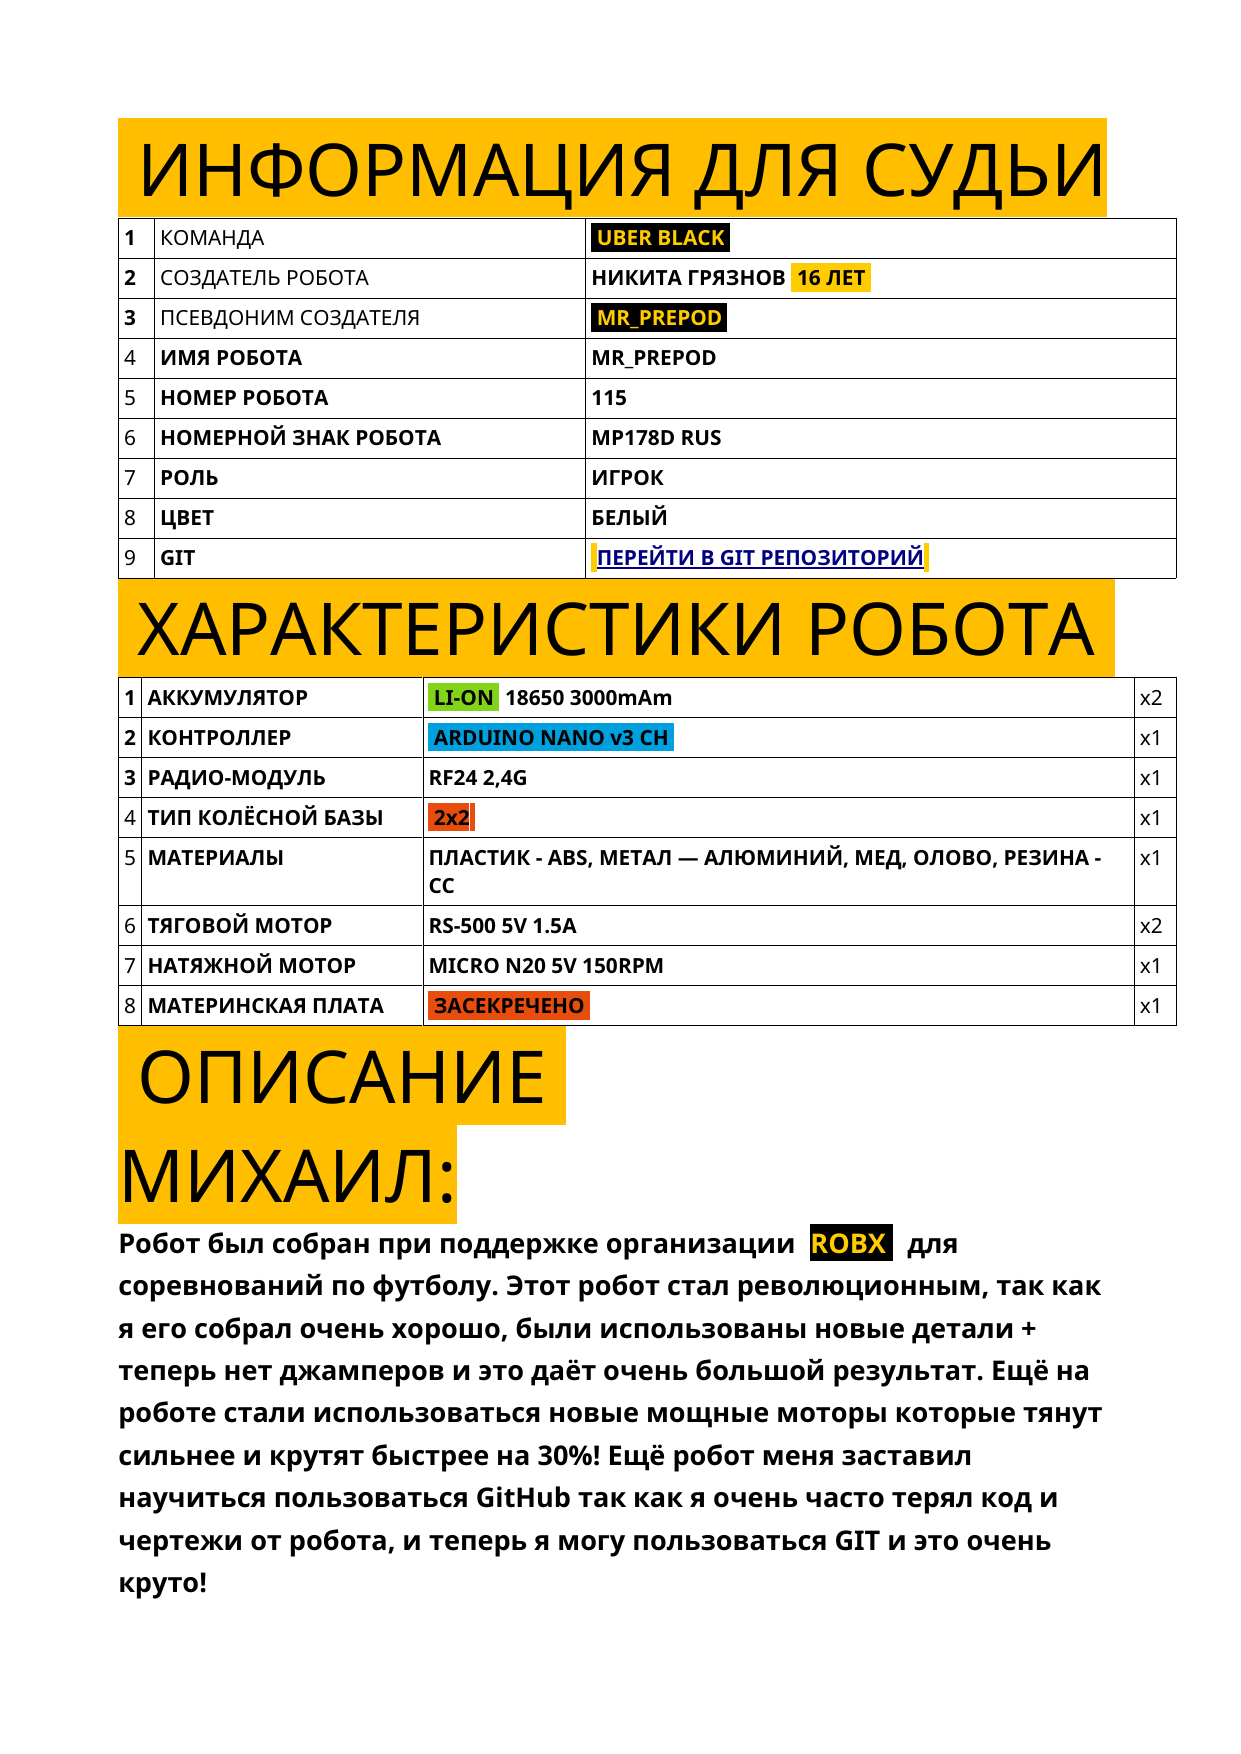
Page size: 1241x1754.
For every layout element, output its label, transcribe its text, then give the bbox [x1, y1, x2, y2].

table_cell x1 [1135, 986, 1176, 1025]
table_cell x1 [1135, 718, 1176, 757]
table_cell ИМЯ РОБОТА [155, 339, 585, 378]
table_header 1 [119, 219, 154, 258]
table_header АККУМУЛЯТОР [142, 678, 422, 717]
table_cell 2 [119, 718, 141, 757]
table_cell МАТЕРИНСКАЯ ПЛАТА [142, 986, 422, 1025]
table_cell БЕЛЫЙ [586, 499, 1176, 538]
table_cell ЗАСЕКРЕЧЕНО [424, 986, 1134, 1025]
table_cell RS-500 5V 1.5A [424, 906, 1134, 945]
table_cell СОЗДАТЕЛЬ РОБОТА [155, 259, 585, 298]
table_cell КОНТРОЛЛЕР [142, 718, 422, 757]
table_cell РАДИО-МОДУЛЬ [142, 758, 422, 797]
table_cell ARDUINO NANO v3 CH [424, 718, 1134, 757]
text ОПИСАНИЕ [118, 1026, 1122, 1125]
text Робот был собран при поддержке организации ROBX для соревнований по футболу. Этот робот стал революционным, так как я его собрал очень хорошо, были использованы новые детали + теперь нет джамперов и это даёт очень большой результат. Ещё на роботе стали использоваться новые мощные моторы которые тянут сильнее и крутят быстрее на 30%! Ещё робот меня заставил научиться пользоваться GitHub так как я очень часто терял код и чертежи от робота, и теперь я могу пользоваться GIT и это очень круто! [118, 1224, 1122, 1600]
table_cell GIT [155, 539, 585, 578]
table_cell 8 [119, 986, 141, 1025]
table_cell ИГРОК [586, 459, 1176, 498]
table_cell 3 [119, 299, 154, 338]
table_cell РОЛЬ [155, 459, 585, 498]
text ИНФОРМАЦИЯ ДЛЯ СУДЬИ [118, 118, 1122, 217]
text ХАРАКТЕРИСТИКИ РОБОТА [118, 579, 1122, 677]
table_cell НОМЕРНОЙ ЗНАК РОБОТА [155, 419, 585, 458]
table_cell ТЯГОВОЙ МОТОР [142, 906, 422, 945]
table_header 1 [119, 678, 141, 717]
table_cell ПЕРЕЙТИ В GIT РЕПОЗИТОРИЙ [586, 539, 1176, 578]
table_cell ПСЕВДОНИМ СОЗДАТЕЛЯ [155, 299, 585, 338]
table_cell 9 [119, 539, 154, 578]
table_cell 3 [119, 758, 141, 797]
table_cell MP178D RUS [586, 419, 1176, 458]
table_cell ЦВЕТ [155, 499, 585, 538]
table_cell 6 [119, 906, 141, 945]
table_cell 5 [119, 838, 141, 905]
table_cell НАТЯЖНОЙ МОТОР [142, 946, 422, 985]
table_cell 115 [586, 379, 1176, 418]
table_header LI-ON 18650 3000mAm [424, 678, 1134, 717]
table_cell 7 [119, 946, 141, 985]
table_cell x1 [1135, 946, 1176, 985]
table_cell 5 [119, 379, 154, 418]
table_cell x1 [1135, 838, 1176, 905]
table_cell 2 [119, 259, 154, 298]
table_cell МАТЕРИАЛЫ [142, 838, 422, 905]
table_cell MR_PREPOD [586, 339, 1176, 378]
table_cell x1 [1135, 798, 1176, 837]
table_header x2 [1135, 678, 1176, 717]
table_cell ПЛАСТИК - ABS, МЕТАЛ — АЛЮМИНИЙ, МЕД, ОЛОВО, РЕЗИНА - СС [424, 838, 1134, 905]
table_cell НИКИТА ГРЯЗНОВ 16 ЛЕТ [586, 259, 1176, 298]
table_cell 8 [119, 499, 154, 538]
table_cell x1 [1135, 758, 1176, 797]
table_cell 4 [119, 339, 154, 378]
table_cell ТИП КОЛЁСНОЙ БАЗЫ [142, 798, 422, 837]
table_cell 6 [119, 419, 154, 458]
table_cell MR_PREPOD [586, 299, 1176, 338]
table_header КОМАНДА [155, 219, 585, 258]
table_cell 4 [119, 798, 141, 837]
text МИХАИЛ: [118, 1125, 1122, 1224]
table_cell RF24 2,4G [424, 758, 1134, 797]
table_cell MICRO N20 5V 150RPM [424, 946, 1134, 985]
table_header UBER BLACK [586, 219, 1176, 258]
table_cell 2x2 [424, 798, 1134, 837]
table_cell НОМЕР РОБОТА [155, 379, 585, 418]
table_cell 7 [119, 459, 154, 498]
table_cell x2 [1135, 906, 1176, 945]
